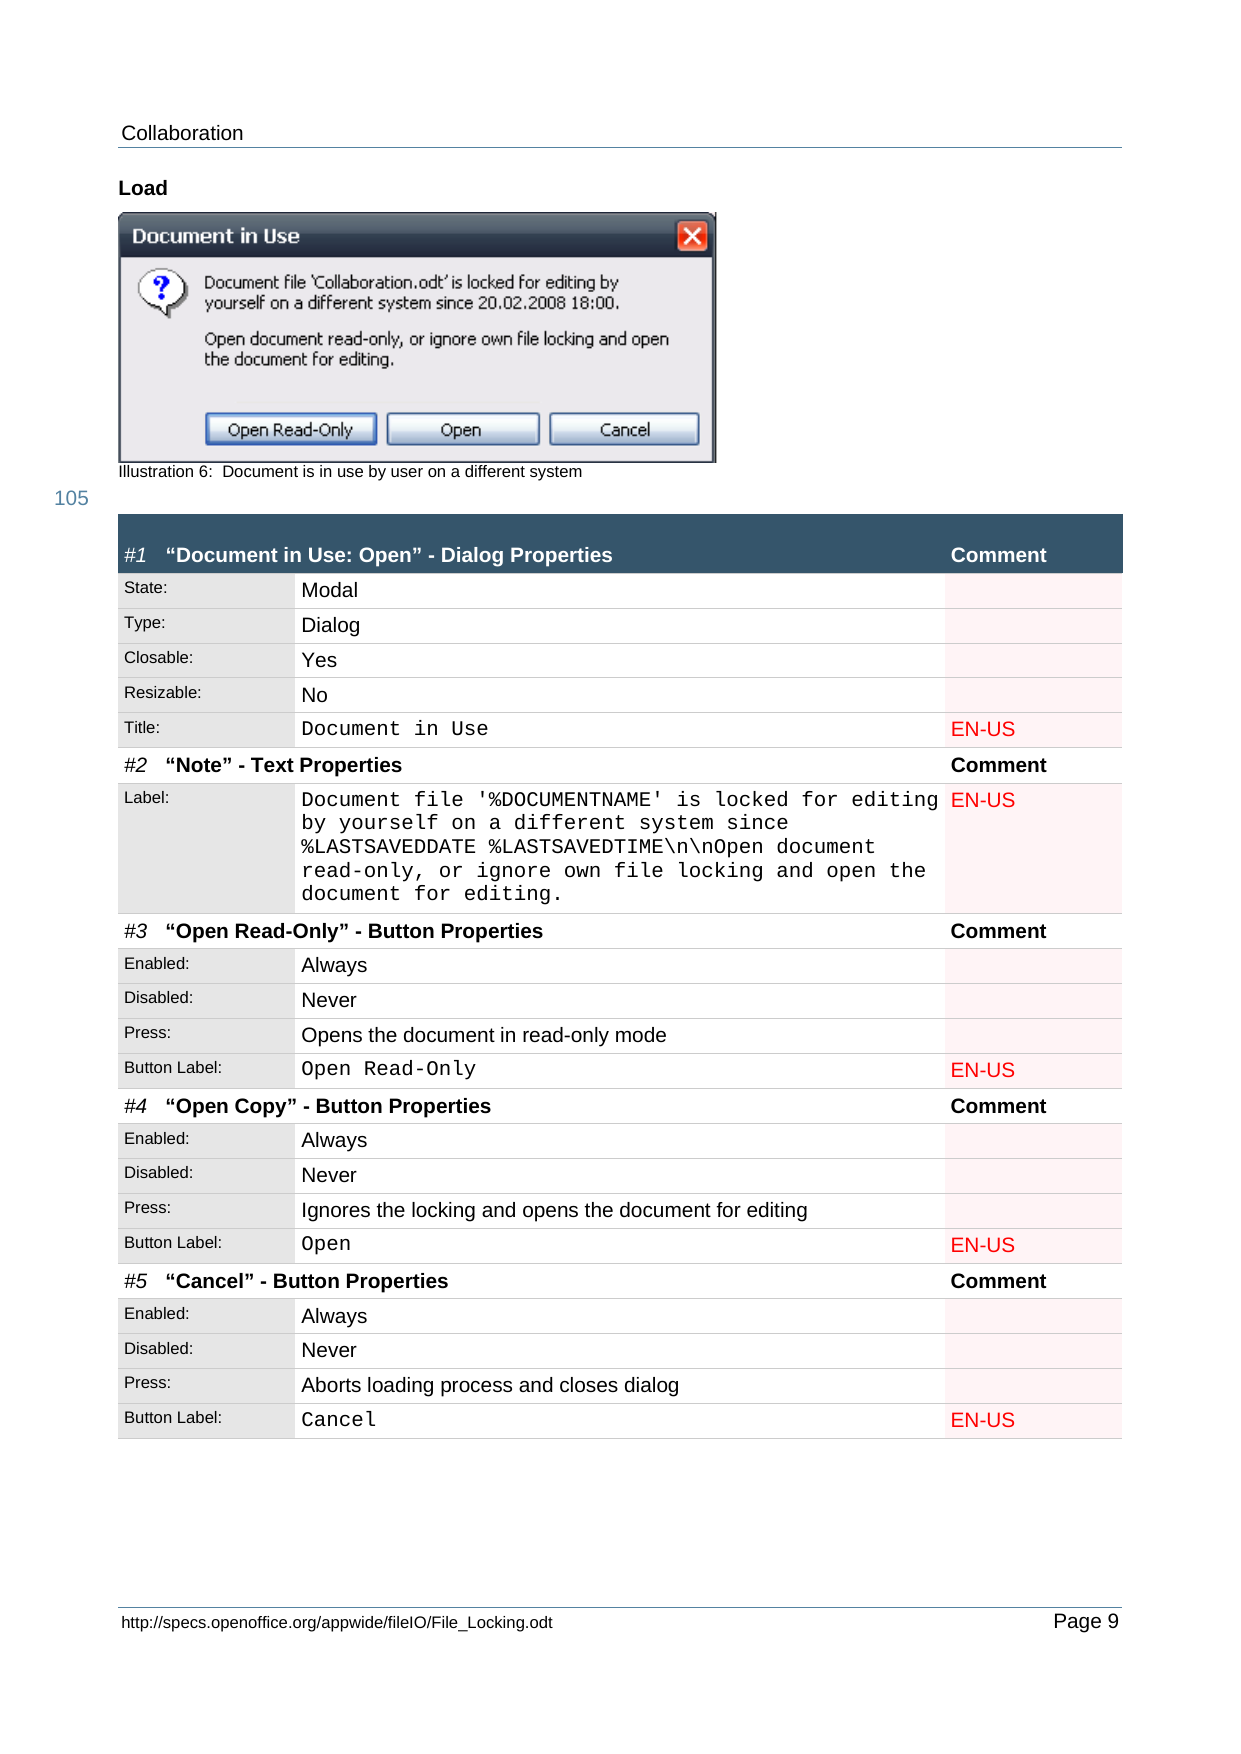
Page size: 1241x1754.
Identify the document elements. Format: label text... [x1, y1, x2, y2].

table_cell [945, 1019, 1122, 1053]
subtitle Load [118, 177, 1122, 200]
table_header Comment [946, 515, 1122, 573]
table_cell Cancel [295, 1404, 945, 1438]
table_cell EN-US [945, 1404, 1122, 1438]
table_cell Press: [118, 1019, 295, 1053]
table_cell No [295, 678, 945, 712]
table_cell [945, 609, 1122, 643]
table_cell [945, 1334, 1122, 1368]
table_cell Button Label: [118, 1229, 295, 1263]
table_cell Never [295, 984, 945, 1018]
table_cell Document in Use [295, 713, 945, 747]
table_cell Ignores the locking and opens the document for editing [295, 1194, 945, 1228]
table_cell Resizable: [118, 678, 295, 712]
table_cell Disabled: [118, 984, 295, 1018]
table_cell [945, 1299, 1122, 1333]
table_header “Document in Use: Open” - Dialog Properties [119, 515, 945, 573]
table_cell Yes [295, 644, 945, 677]
table_cell EN-US [945, 713, 1122, 747]
table_cell Disabled: [118, 1334, 295, 1368]
table_cell Always [295, 949, 945, 983]
table_cell [945, 678, 1122, 712]
table_cell Label: [118, 784, 295, 913]
table_cell Open Read-Only [295, 1054, 945, 1088]
table_header Comment [945, 914, 1122, 948]
table_cell EN-US [945, 1054, 1122, 1088]
table_cell Disabled: [118, 1159, 295, 1193]
table_cell Always [295, 1299, 945, 1333]
table_cell Opens the document in read-only mode [295, 1019, 945, 1053]
table_cell Enabled: [118, 1124, 295, 1158]
table_cell [945, 644, 1122, 677]
table_header Comment [945, 748, 1122, 783]
table_cell Title: [118, 713, 295, 747]
table_header “Open Read-Only” - Button Properties [118, 914, 945, 948]
table_cell Never [295, 1334, 945, 1368]
table_cell Aborts loading process and closes dialog [295, 1369, 945, 1403]
table_cell Never [295, 1159, 945, 1193]
table_cell Closable: [118, 644, 295, 677]
table_cell Document file '%DOCUMENTNAME' is locked for editing by yourself on a different system since %LASTSAVEDDATE %LASTSAVEDTIME\n\nOpen document read-only, or ignore own file locking and open the document for editing. [295, 784, 945, 913]
table_cell [945, 1159, 1122, 1193]
table_cell Press: [118, 1194, 295, 1228]
picture [118, 212, 717, 463]
table_cell State: [118, 574, 295, 608]
table_header “Cancel” - Button Properties [118, 1264, 945, 1298]
table_cell [945, 1194, 1122, 1228]
table_cell [945, 574, 1122, 608]
table_cell Button Label: [118, 1404, 295, 1438]
table_cell Open [295, 1229, 945, 1263]
table_cell [945, 984, 1122, 1018]
table_cell Modal [295, 574, 945, 608]
text Illustration 6: Document is in use by user on a different system [118, 463, 717, 481]
table_cell [945, 1369, 1122, 1403]
table_cell Enabled: [118, 949, 295, 983]
table_header Comment [945, 1089, 1122, 1123]
table_cell [945, 1124, 1122, 1158]
table_header Comment [945, 1264, 1122, 1298]
table_cell Dialog [295, 609, 945, 643]
table_cell Type: [118, 609, 295, 643]
table_cell EN-US [945, 784, 1122, 913]
table_cell EN-US [945, 1229, 1122, 1263]
table_cell Enabled: [118, 1299, 295, 1333]
table_cell Press: [118, 1369, 295, 1403]
table_cell [945, 949, 1122, 983]
table_cell Button Label: [118, 1054, 295, 1088]
table_cell Always [295, 1124, 945, 1158]
table_header “Note” - Text Properties [118, 748, 945, 783]
table_header “Open Copy” - Button Properties [118, 1089, 945, 1123]
